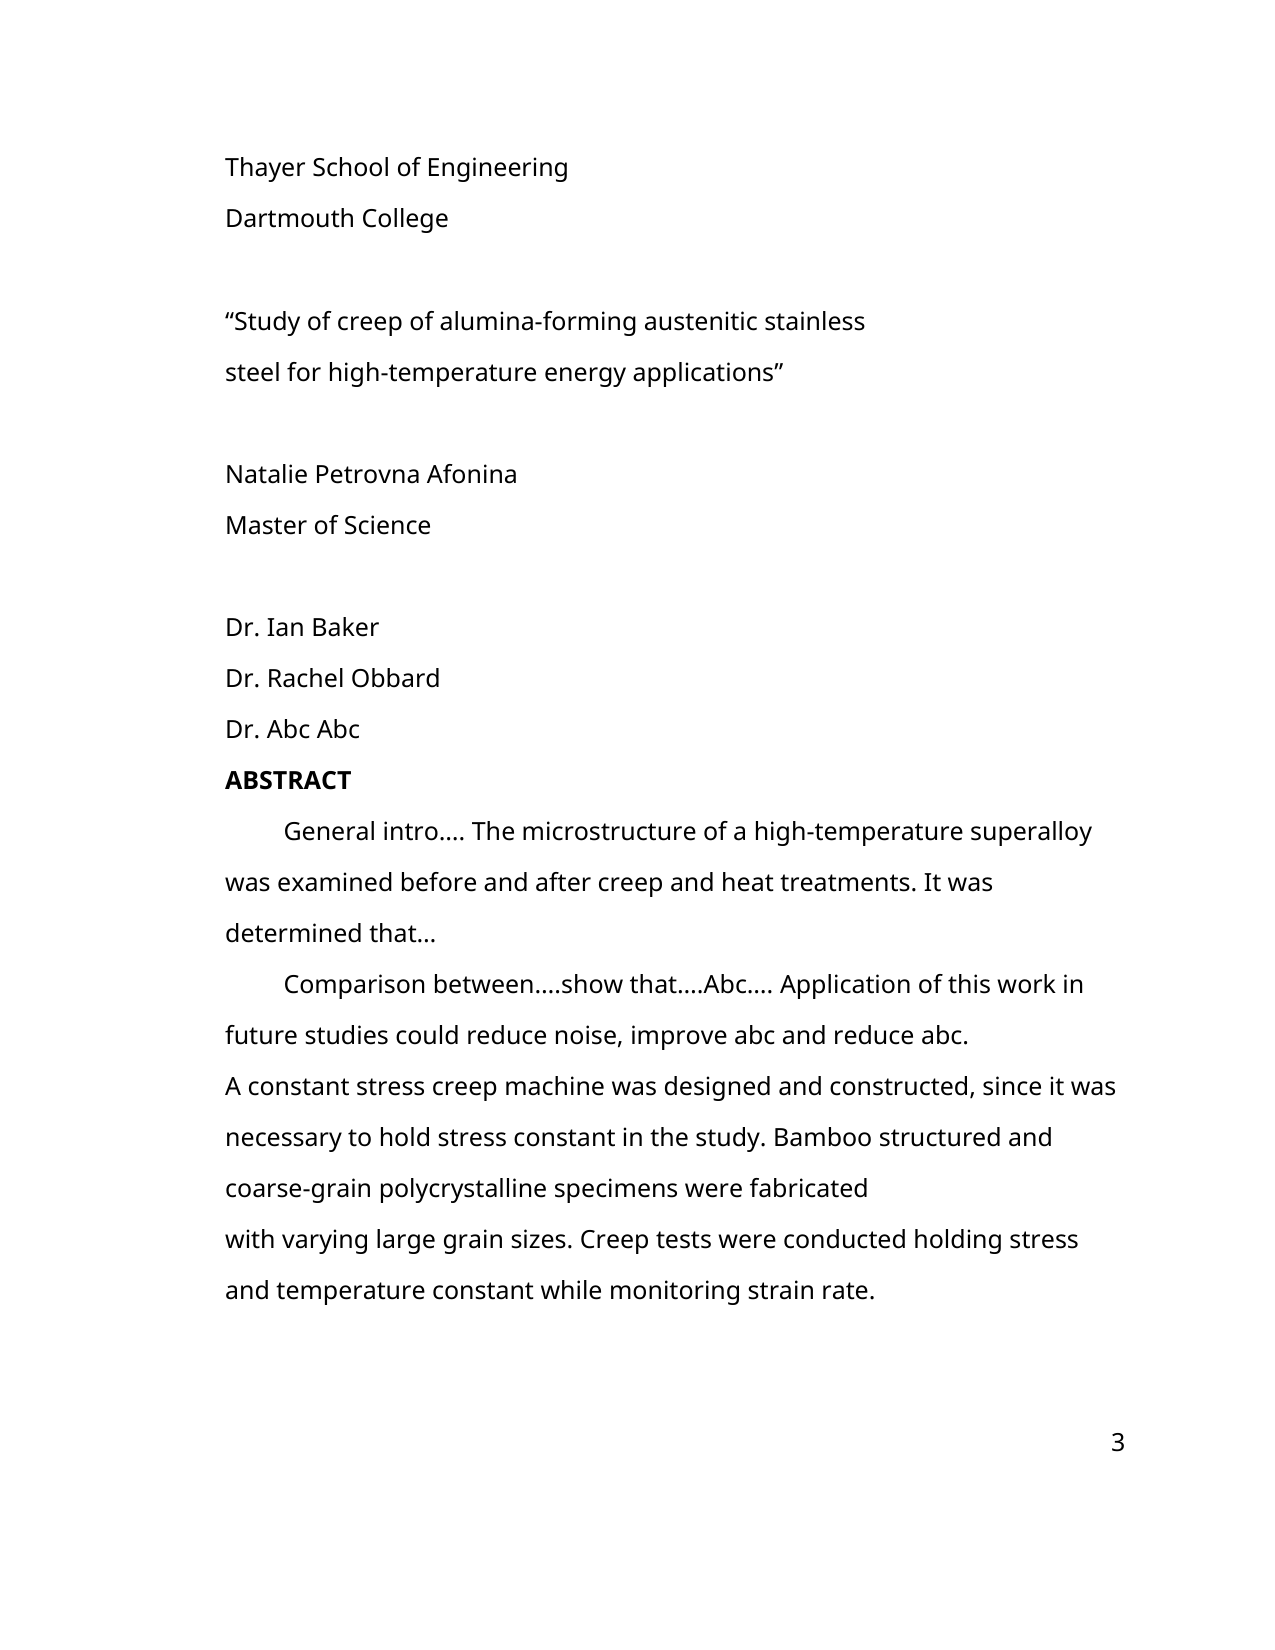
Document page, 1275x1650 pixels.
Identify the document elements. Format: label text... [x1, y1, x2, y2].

text Thayer School of Engineering [225, 150, 1125, 184]
text Comparison between….show that….Abc…. Application of this work in future studies could reduce noise, improve abc and reduce abc. [225, 967, 1125, 1052]
text Dartmouth College [225, 201, 1125, 235]
text Dr. Rachel Obbard [225, 660, 1125, 694]
text A constant stress creep machine was designed and constructed, since it was necessary to hold stress constant in the study. Bamboo structured and coarse-grain polycrystalline specimens were fabricated [225, 1069, 1125, 1205]
text Natalie Petrovna Afonina [225, 456, 1125, 490]
text with varying large grain sizes. Creep tests were conducted holding stress and temperature constant while monitoring strain rate. [225, 1222, 1125, 1307]
text Dr. Abc Abc [225, 711, 1125, 746]
text Master of Science [225, 507, 1125, 541]
text General intro…. The microstructure of a high-temperature superalloy was examined before and after creep and heat treatments. It was determined that… [225, 813, 1125, 950]
text “Study of creep of alumina-forming austenitic stainless [225, 303, 1125, 337]
text steel for high-temperature energy applications” [225, 354, 1125, 388]
text ABSTRACT [225, 762, 1125, 797]
text Dr. Ian Baker [225, 609, 1125, 643]
